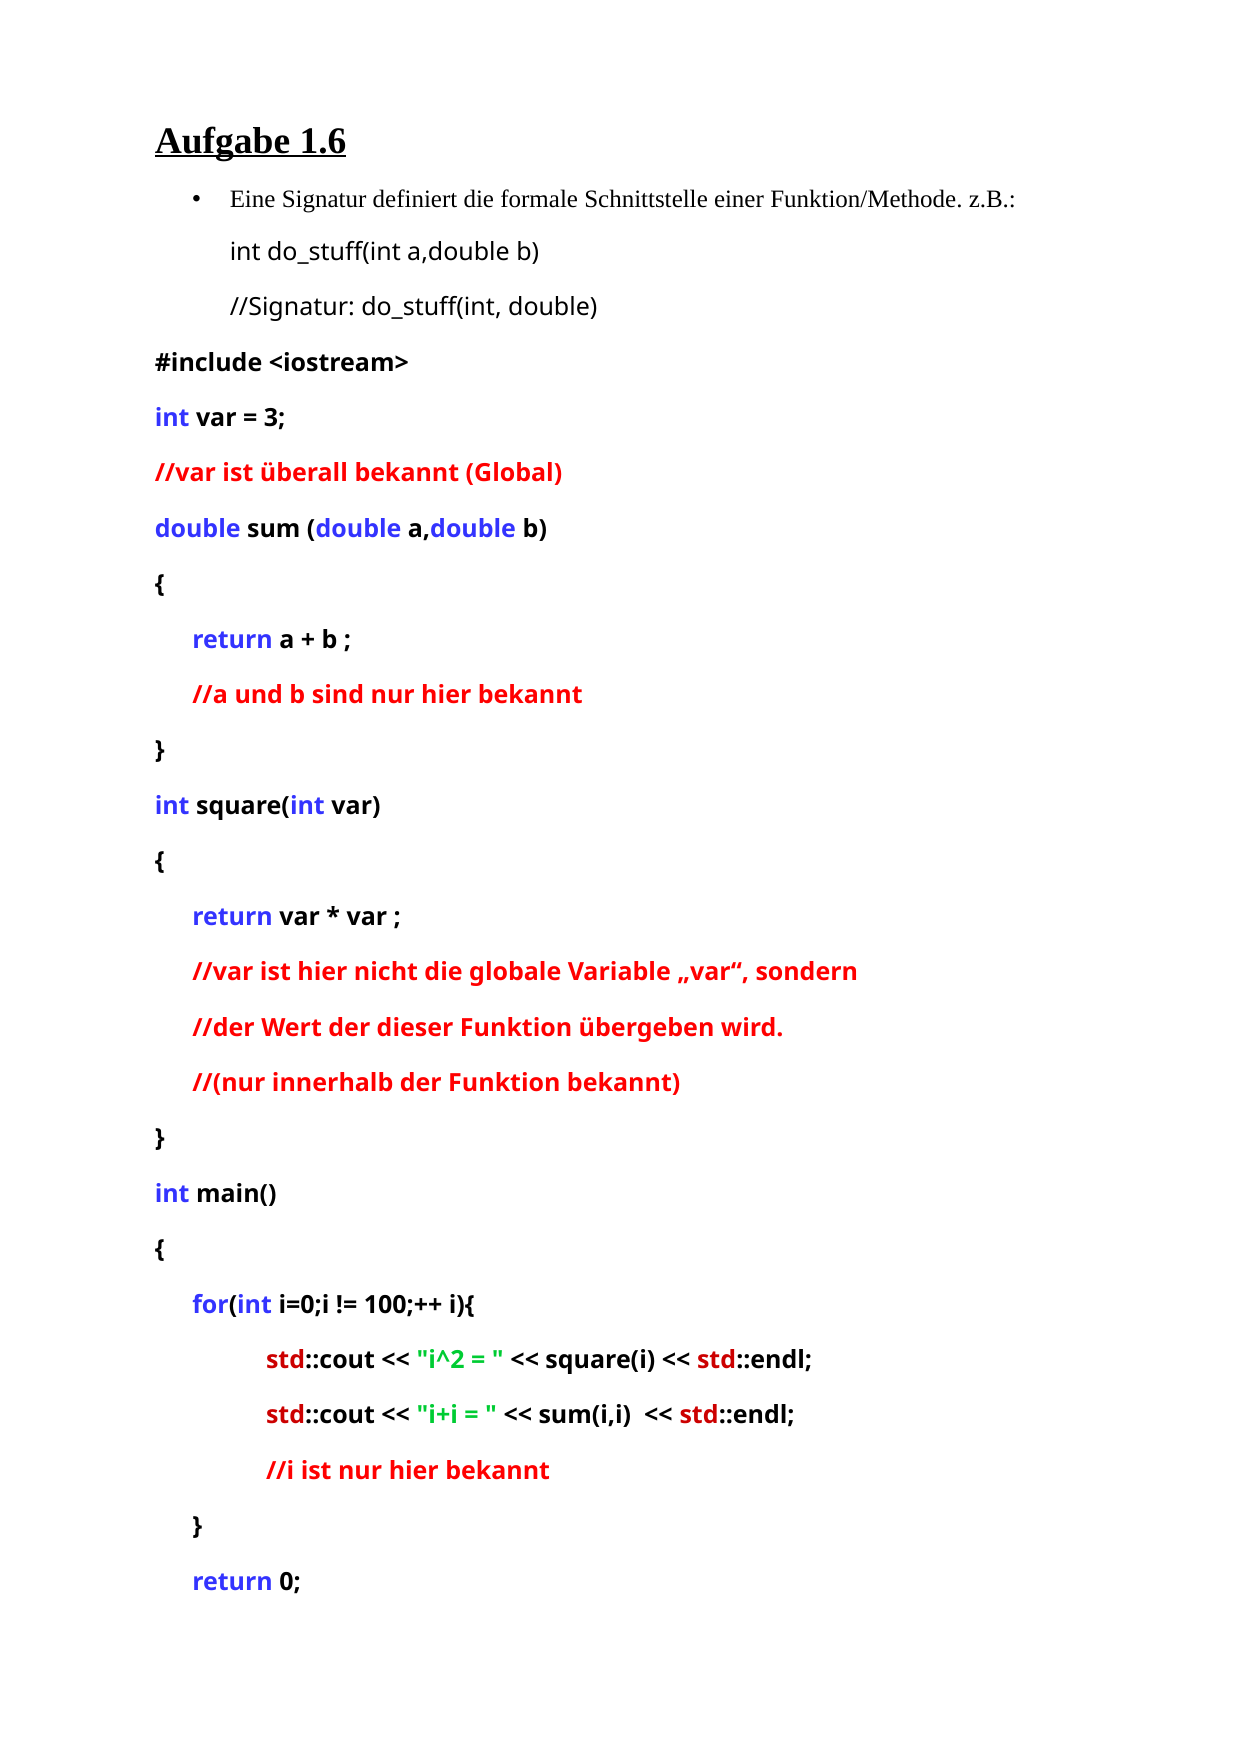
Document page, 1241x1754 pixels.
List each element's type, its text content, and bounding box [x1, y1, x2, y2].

text return var * var ; [154, 898, 1122, 932]
text //a und b sind nur hier bekannt [154, 677, 1122, 711]
text //i ist nur hier bekannt [154, 1453, 1122, 1487]
text } [154, 732, 1122, 766]
text std::cout << "i^2 = " << square(i) << std::endl; [154, 1342, 1122, 1376]
text //var ist überall bekannt (Global) [154, 455, 1122, 489]
list Eine Signatur definiert die formale Schnittstelle einer Funktion/Methode. z.B.: [192, 184, 1122, 213]
text return 0; [154, 1563, 1122, 1597]
text } [154, 1508, 1122, 1542]
text int var = 3; [154, 400, 1122, 434]
text return a + b ; [154, 621, 1122, 655]
text std::cout << "i+i = " << sum(i,i) << std::endl; [154, 1397, 1122, 1431]
text } [154, 1120, 1122, 1154]
list //Signatur: do_stuff(int, double) [192, 289, 1122, 323]
text for(int i=0;i != 100;++ i){ [154, 1286, 1122, 1320]
text double sum (double a,double b) [154, 511, 1122, 544]
list int do_stuff(int a,double b) [192, 233, 1122, 267]
text { [154, 1231, 1122, 1265]
text //(nur innerhalb der Funktion bekannt) [154, 1065, 1122, 1099]
text int square(int var) [154, 788, 1122, 822]
text #include <iostream> [154, 344, 1122, 378]
text //der Wert der dieser Funktion übergeben wird. [154, 1009, 1122, 1043]
text int main() [154, 1176, 1122, 1209]
text Aufgabe 1.6 [154, 118, 1122, 161]
text { [154, 566, 1122, 600]
text { [154, 843, 1122, 877]
text //var ist hier nicht die globale Variable „var“, sondern [154, 954, 1122, 988]
